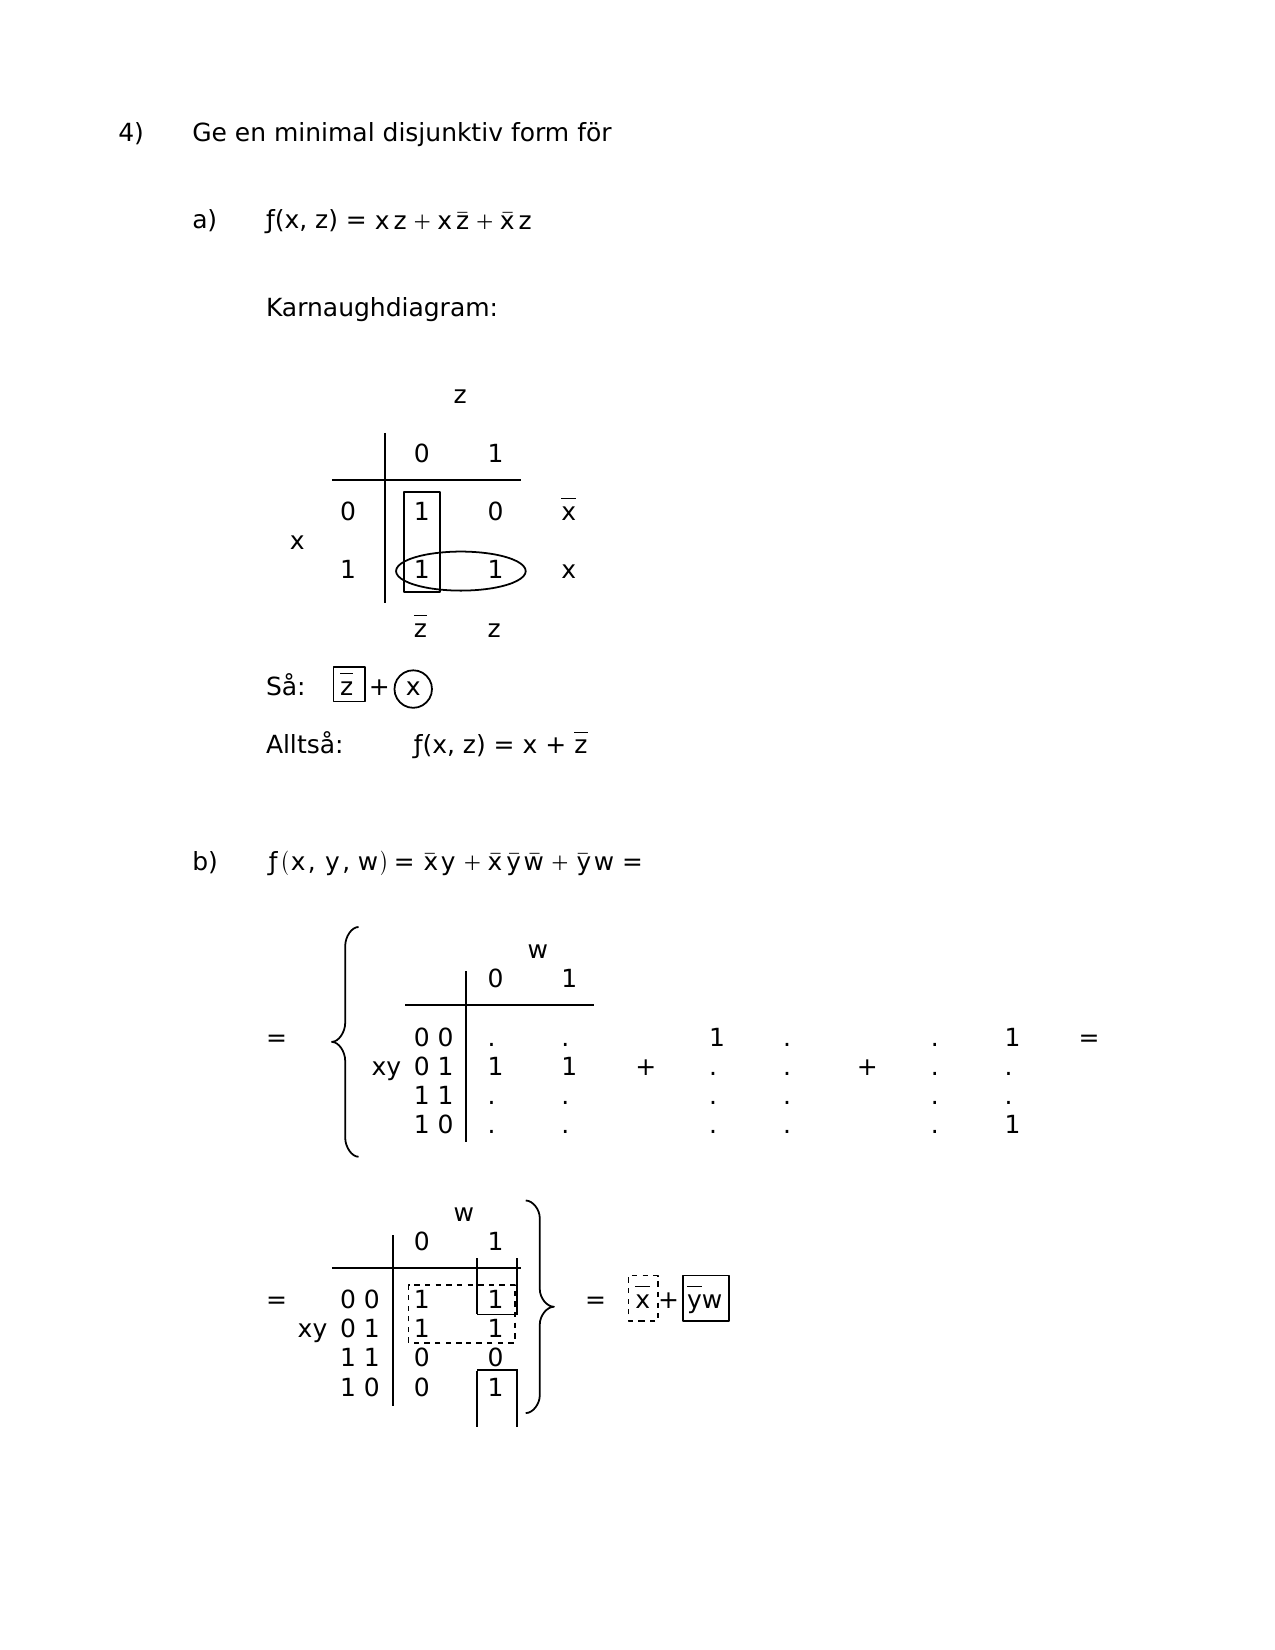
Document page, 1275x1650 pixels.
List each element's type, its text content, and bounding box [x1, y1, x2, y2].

text [118, 439, 384, 468]
text + [366, 672, 402, 701]
text w [347, 935, 1157, 964]
text 0 1 [347, 964, 1157, 994]
text z z [118, 614, 1157, 643]
text a) ƒ(x, z) = [118, 206, 1157, 235]
text [541, 1344, 1157, 1373]
text [730, 1285, 1157, 1314]
text = [118, 1023, 344, 1052]
text z [118, 381, 1157, 410]
text [118, 1110, 344, 1139]
text 1 [118, 556, 384, 585]
text 1 [394, 1285, 476, 1314]
text . . 1 . . 1 = [467, 1023, 1157, 1052]
text x [396, 672, 430, 701]
text 0 0 [394, 1344, 538, 1373]
text 0 1 [118, 1227, 538, 1256]
text [386, 526, 403, 556]
text 1 [441, 556, 524, 585]
text Alltså: ƒ(x, z) = x + z [118, 731, 1157, 760]
text [441, 526, 1157, 556]
text 0 x [441, 497, 1157, 526]
text xy 0 1 [345, 1052, 465, 1081]
text = x + [541, 1285, 682, 1314]
text [541, 1314, 1157, 1344]
text [425, 672, 1157, 701]
text [118, 935, 346, 964]
text 1 0 [347, 1110, 465, 1139]
text xy 0 1 [118, 1314, 392, 1344]
text [386, 556, 403, 585]
text [118, 1081, 344, 1110]
text 0 [118, 497, 384, 526]
text 4) Ge en minimal disjunktiv form för [118, 118, 1157, 147]
text 0 1 [386, 439, 1157, 468]
text [118, 964, 344, 994]
text [405, 526, 439, 556]
text [518, 1285, 548, 1314]
text yw [684, 1285, 728, 1314]
text 1 0 [118, 1373, 392, 1402]
text 1 [405, 497, 439, 526]
text 1 1 [394, 1314, 541, 1344]
text 1 [478, 1285, 516, 1314]
text [386, 497, 403, 526]
text Så: [118, 672, 333, 701]
text w [118, 1198, 1157, 1227]
text [518, 1373, 538, 1402]
text [541, 1227, 1157, 1256]
text [540, 1373, 1157, 1402]
text 1 [478, 1373, 516, 1402]
text [118, 1052, 344, 1081]
text 1 1 [347, 1081, 465, 1110]
text 1 1 [118, 1344, 392, 1373]
text b) [118, 847, 1157, 877]
text 0 0 [338, 1023, 465, 1052]
text z [334, 672, 364, 701]
text Karnaughdiagram: [118, 293, 1157, 322]
text = 0 0 [118, 1285, 392, 1314]
text . . . . . 1 [467, 1110, 1157, 1139]
text 1 1 + . . + . . [467, 1052, 1157, 1081]
text x [118, 526, 384, 556]
text 1 [405, 556, 439, 585]
text x [509, 556, 1157, 585]
text . . . . . . [467, 1081, 1157, 1110]
text 0 [394, 1373, 476, 1402]
